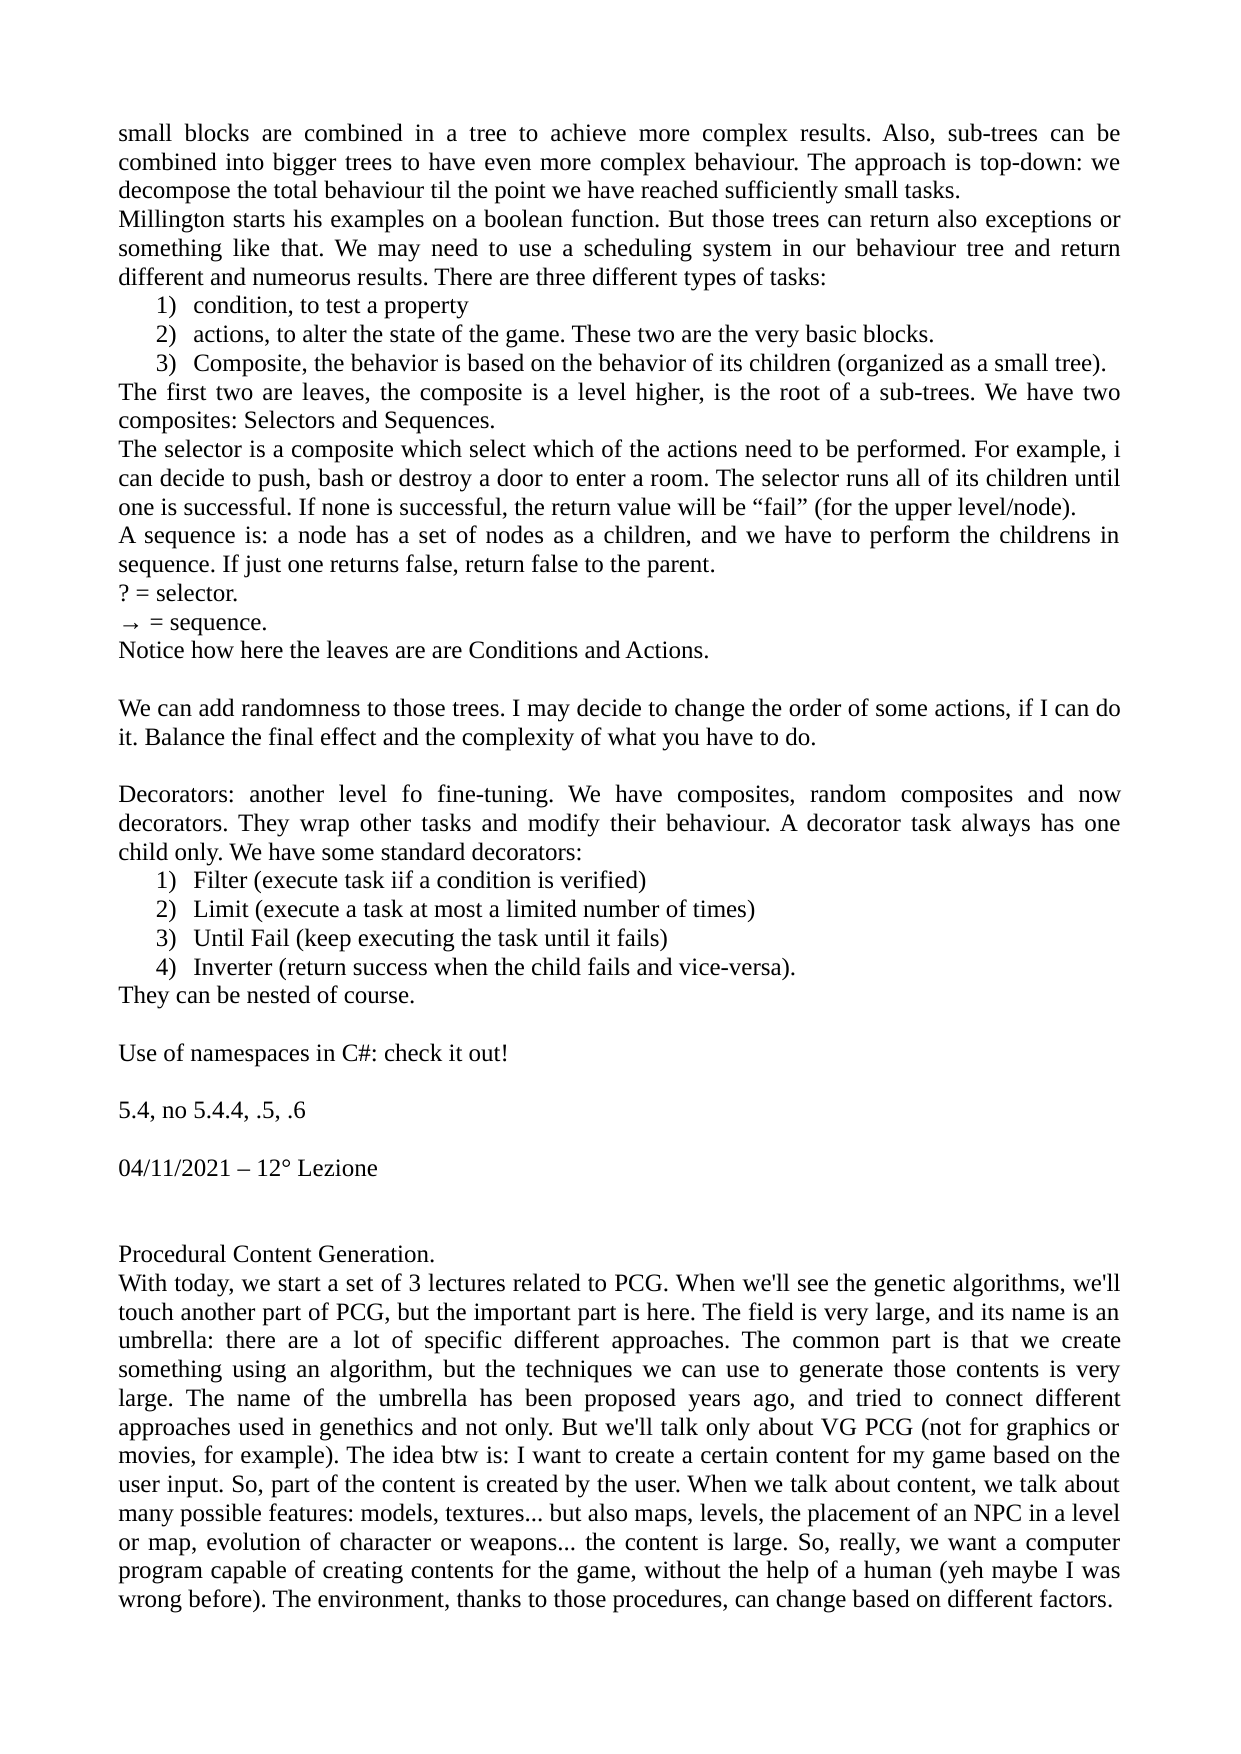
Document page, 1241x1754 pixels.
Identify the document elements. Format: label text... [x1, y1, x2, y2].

list Inverter (return success when the child fails and vice-versa). [156, 952, 1122, 981]
text They can be nested of course. [118, 981, 1122, 1009]
text Notice how here the leaves are are Conditions and Actions. [118, 636, 1122, 664]
text Procedural Content Generation. [118, 1239, 1122, 1268]
text A sequence is: a node has a set of nodes as a children, and we have to perform the childrens in sequence. If just one returns false, return false to the parent. [118, 521, 1122, 578]
text 5.4, no 5.4.4, .5, .6 [118, 1096, 1122, 1124]
text The selector is a composite which select which of the actions need to be performed. For example, i can decide to push, bash or destroy a door to enter a room. The selector runs all of its children until one is successful. If none is successful, the return value will be “fail” (for the upper level/node). [118, 434, 1122, 521]
text → = sequence. [118, 607, 1122, 636]
text Decorators: another level fo fine-tuning. We have composites, random composites and now decorators. They wrap other tasks and modify their behaviour. A decorator task always has one child only. We have some standard decorators: [118, 779, 1122, 866]
text ? = selector. [118, 578, 1122, 607]
text Use of namespaces in C#: check it out! [118, 1038, 1122, 1067]
text Millington starts his examples on a boolean function. But those trees can return also exceptions or something like that. We may need to use a scheduling system in our behaviour tree and return different and numeorus results. There are three different types of tasks: [118, 204, 1122, 291]
list actions, to alter the state of the game. These two are the very basic blocks. [156, 319, 1122, 348]
list condition, to test a property [156, 291, 1122, 319]
list Filter (execute task iif a condition is verified) [156, 866, 1122, 894]
list Until Fail (keep executing the task until it fails) [156, 923, 1122, 952]
text We can add randomness to those trees. I may decide to change the order of some actions, if I can do it. Balance the final effect and the complexity of what you have to do. [118, 693, 1122, 751]
list Composite, the behavior is based on the behavior of its children (organized as a small tree). [156, 348, 1122, 377]
list Limit (execute a task at most a limited number of times) [156, 894, 1122, 923]
text The first two are leaves, the composite is a level higher, is the root of a sub-trees. We have two composites: Selectors and Sequences. [118, 377, 1122, 434]
text 04/11/2021 – 12° Lezione [118, 1153, 1122, 1182]
text small blocks are combined in a tree to achieve more complex results. Also, sub-trees can be combined into bigger trees to have even more complex behaviour. The approach is top-down: we decompose the total behaviour til the point we have reached sufficiently small tasks. [118, 118, 1122, 204]
text With today, we start a set of 3 lectures related to PCG. When we'll see the genetic algorithms, we'll touch another part of PCG, but the important part is here. The field is very large, and its name is an umbrella: there are a lot of specific different approaches. The common part is that we create something using an algorithm, but the techniques we can use to generate those contents is very large. The name of the umbrella has been proposed years ago, and tried to connect different approaches used in genethics and not only. But we'll talk only about VG PCG (not for graphics or movies, for example). The idea btw is: I want to create a certain content for my game based on the user input. So, part of the content is created by the user. When we talk about content, we talk about many possible features: models, textures... but also maps, levels, the placement of an NPC in a level or map, evolution of character or weapons... the content is large. So, really, we want a computer program capable of creating contents for the game, without the help of a human (yeh maybe I was wrong before). The environment, thanks to those procedures, can change based on different factors. [118, 1268, 1122, 1613]
